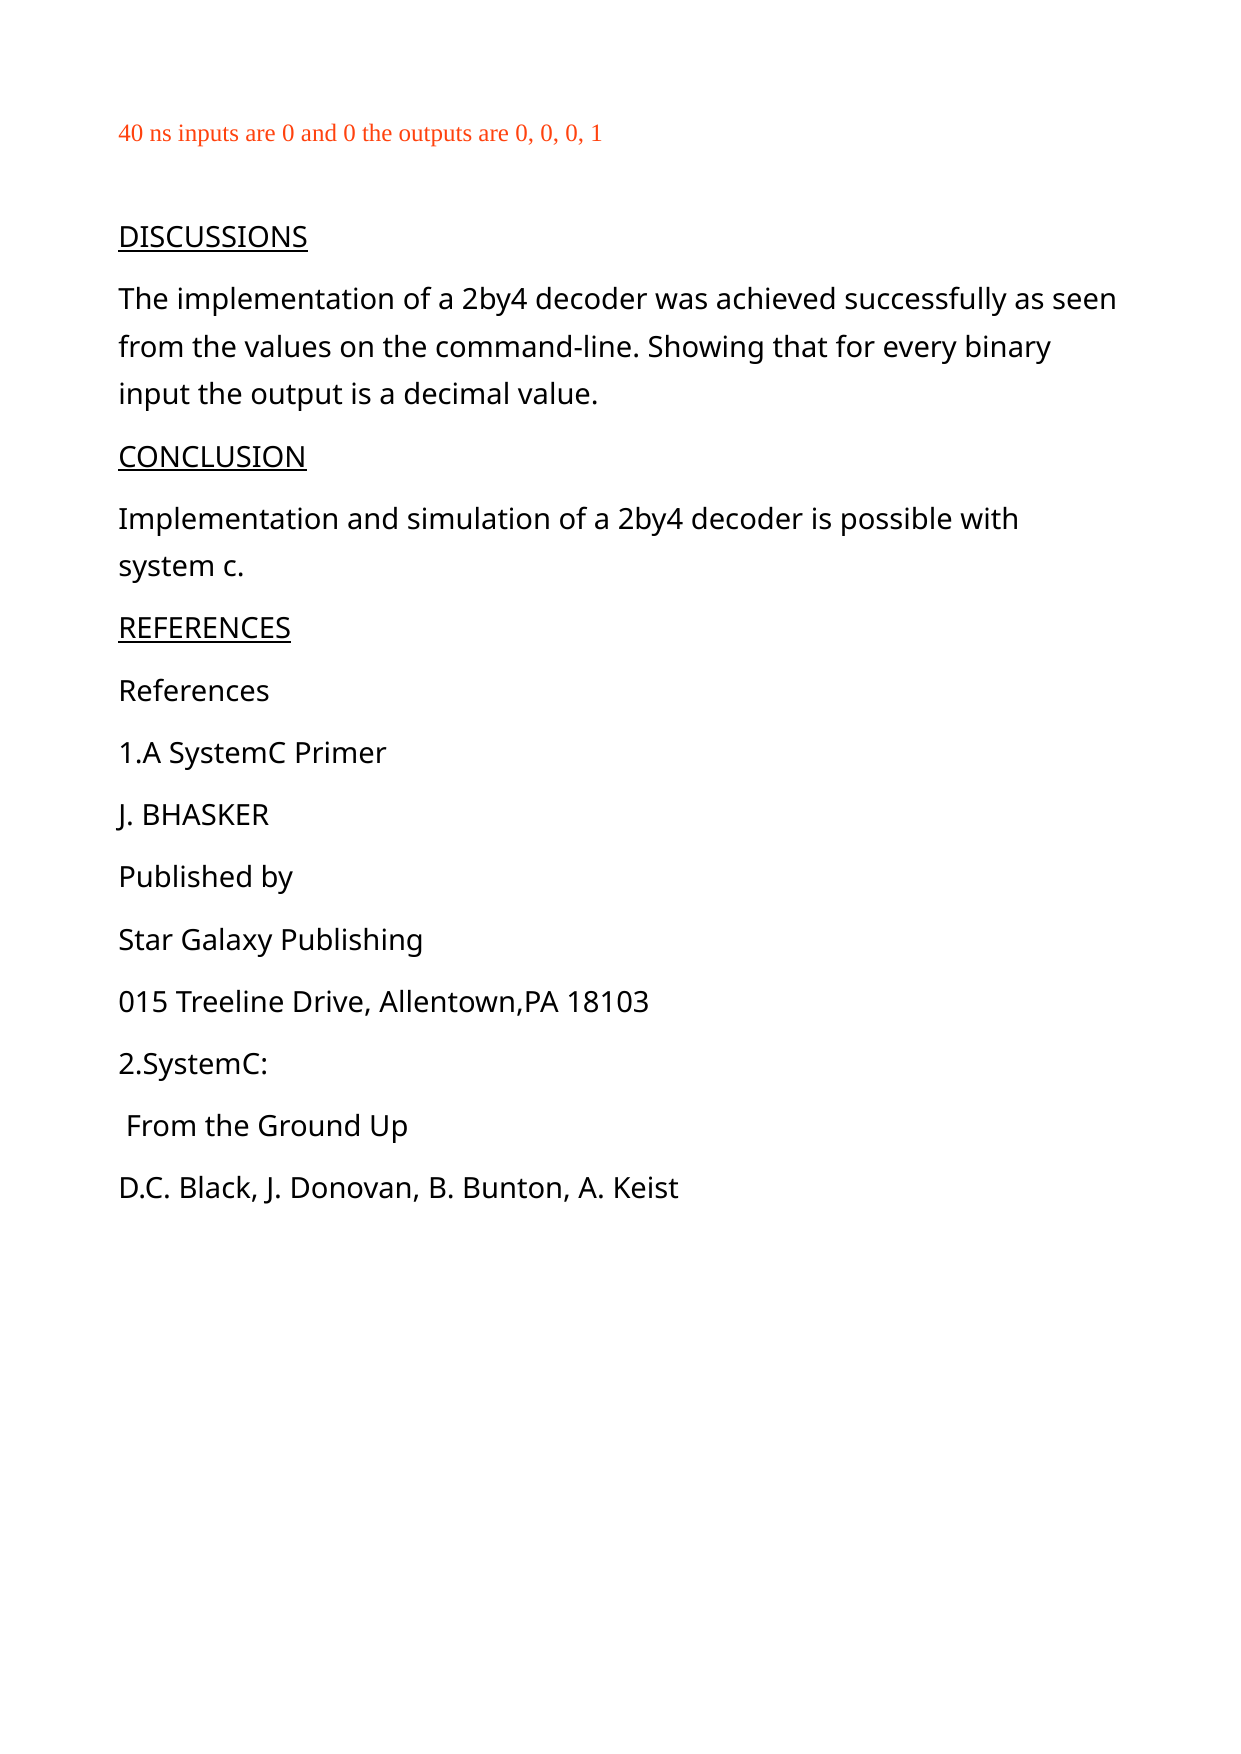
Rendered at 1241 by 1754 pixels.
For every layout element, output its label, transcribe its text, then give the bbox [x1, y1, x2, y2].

text J. BHASKER [118, 794, 1122, 834]
text 40 ns inputs are 0 and 0 the outputs are 0, 0, 0, 1 [118, 118, 1122, 147]
text Implementation and simulation of a 2by4 decoder is possible with system c. [118, 498, 1122, 585]
text Star Galaxy Publishing [118, 919, 1122, 958]
text CONCLUSION [118, 436, 1122, 476]
text Published by [118, 857, 1122, 896]
text 2.SystemC: [118, 1043, 1122, 1083]
text 1.A SystemC Primer [118, 732, 1122, 772]
text References [118, 670, 1122, 710]
text From the Ground Up [118, 1105, 1122, 1145]
text The implementation of a 2by4 decoder was achieved successfully as seen from the values on the command-line. Showing that for every binary input the output is a decimal value. [118, 278, 1122, 413]
text REFERENCES [118, 608, 1122, 647]
text D.C. Black, J. Donovan, B. Bunton, A. Keist [118, 1167, 1122, 1207]
text DISCUSSIONS [118, 216, 1122, 256]
text 015 Treeline Drive, Allentown,PA 18103 [118, 981, 1122, 1021]
